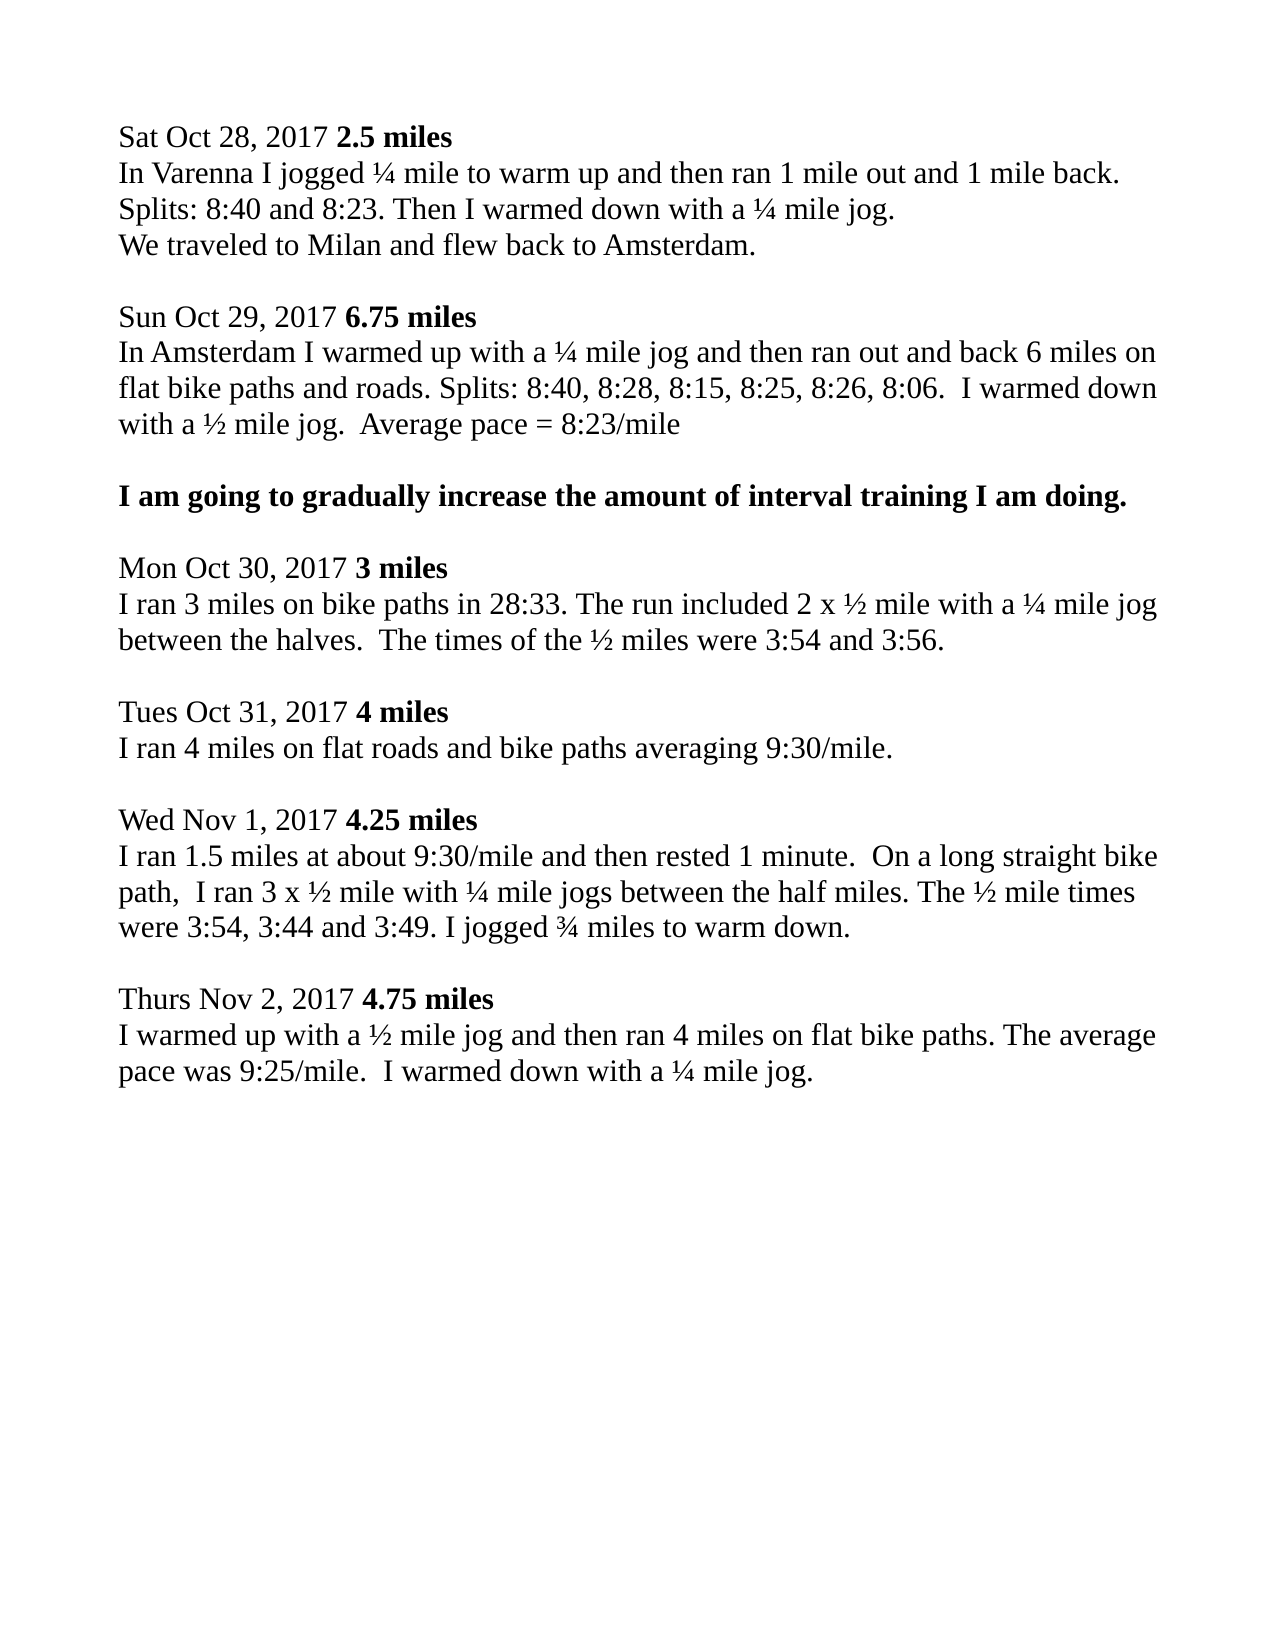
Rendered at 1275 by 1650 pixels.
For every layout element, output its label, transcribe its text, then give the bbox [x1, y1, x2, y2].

text Splits: 8:40 and 8:23. Then I warmed down with a ¼ mile jog. [118, 190, 1161, 226]
text In Varenna I jogged ¼ mile to warm up and then ran 1 mile out and 1 mile back. [118, 154, 1161, 190]
text Thurs Nov 2, 2017 4.75 miles [118, 981, 1161, 1017]
text I am going to gradually increase the amount of interval training I am doing. [118, 477, 1161, 513]
text In Amsterdam I warmed up with a ¼ mile jog and then ran out and back 6 miles on flat bike paths and roads. Splits: 8:40, 8:28, 8:15, 8:25, 8:26, 8:06. I warmed down with a ½ mile jog. Average pace = 8:23/mile [118, 334, 1161, 442]
text Mon Oct 30, 2017 3 miles [118, 549, 1161, 585]
text I ran 3 miles on bike paths in 28:33. The run included 2 x ½ mile with a ¼ mile jog between the halves. The times of the ½ miles were 3:54 and 3:56. [118, 585, 1161, 657]
text We traveled to Milan and flew back to Amsterdam. [118, 226, 1161, 262]
text I ran 1.5 miles at about 9:30/mile and then rested 1 minute. On a long straight bike path, I ran 3 x ½ mile with ¼ mile jogs between the half miles. The ½ mile times were 3:54, 3:44 and 3:49. I jogged ¾ miles to warm down. [118, 837, 1161, 945]
text I warmed up with a ½ mile jog and then ran 4 miles on flat bike paths. The average pace was 9:25/mile. I warmed down with a ¼ mile jog. [118, 1017, 1161, 1088]
text Sat Oct 28, 2017 2.5 miles [118, 118, 1161, 154]
text Wed Nov 1, 2017 4.25 miles [118, 801, 1161, 837]
text I ran 4 miles on flat roads and bike paths averaging 9:30/mile. [118, 729, 1161, 765]
text Tues Oct 31, 2017 4 miles [118, 693, 1161, 729]
text Sun Oct 29, 2017 6.75 miles [118, 298, 1161, 334]
